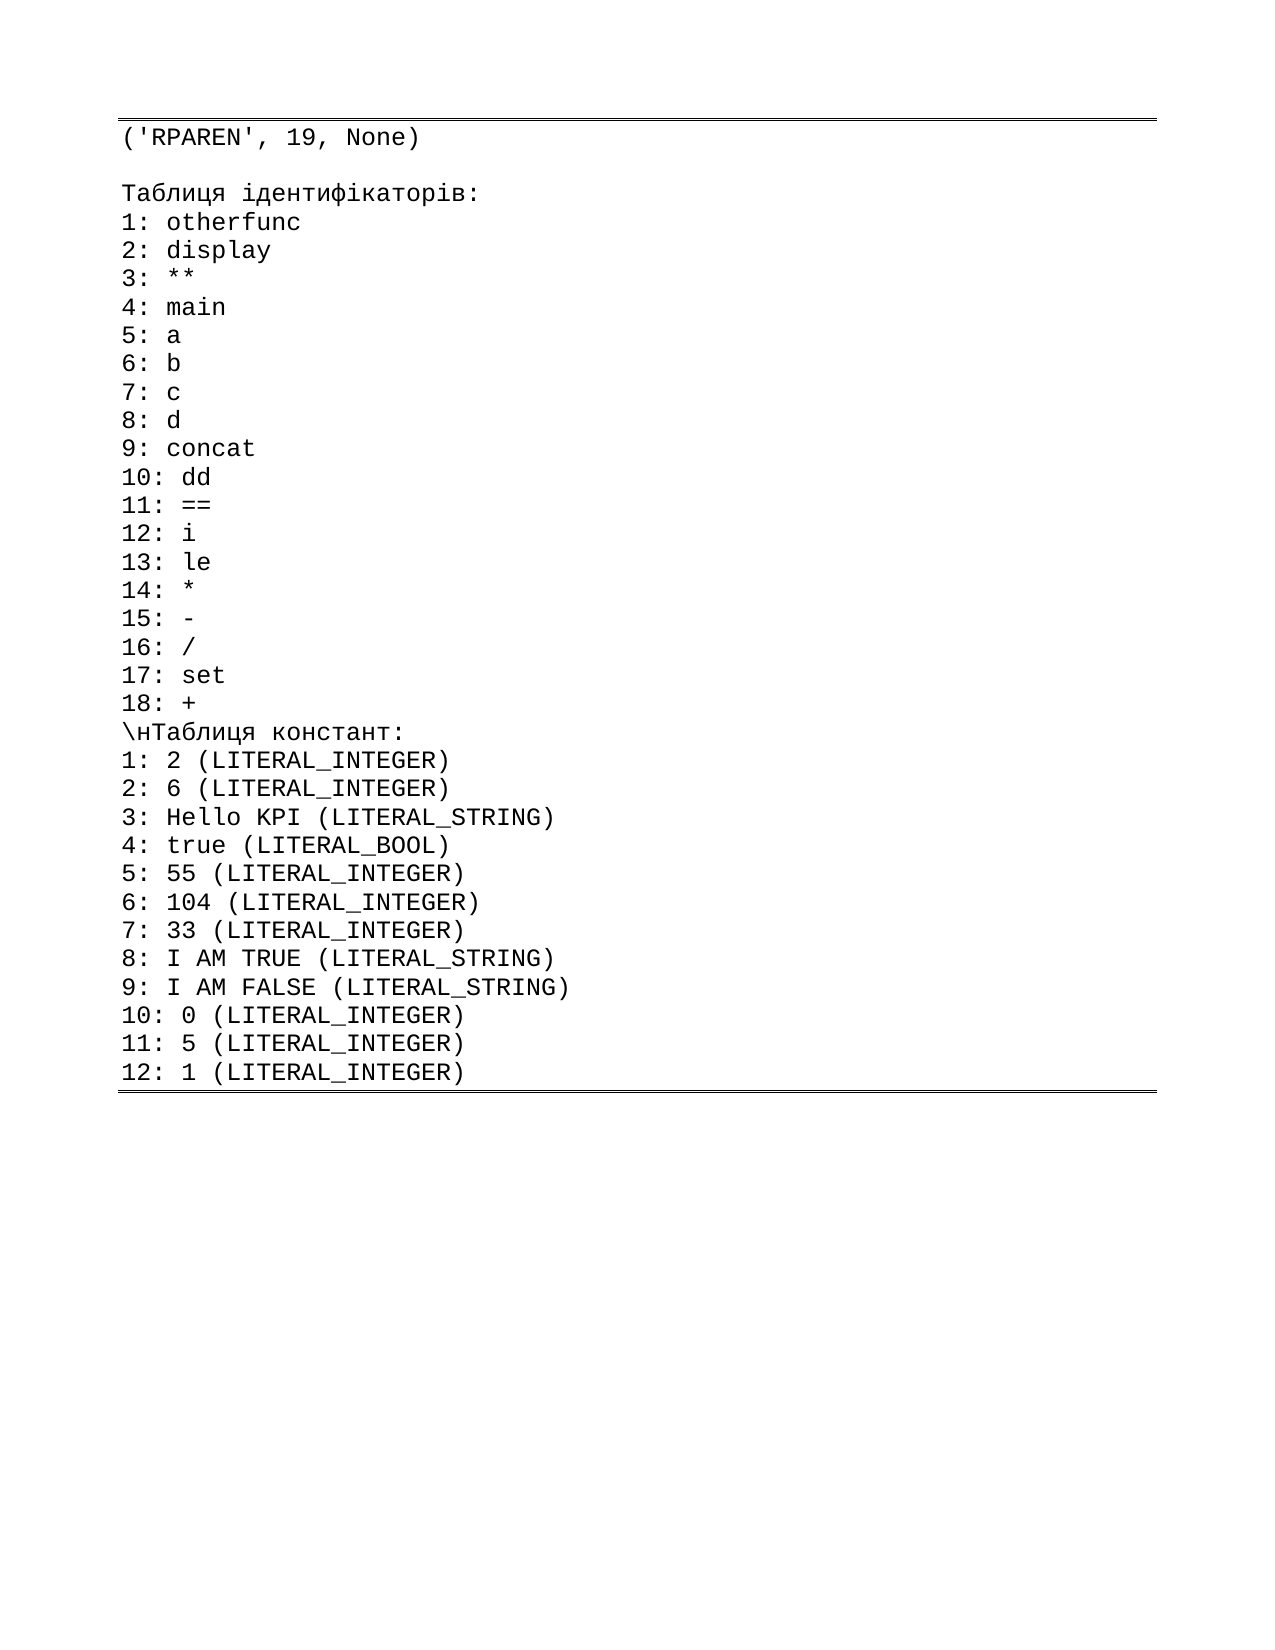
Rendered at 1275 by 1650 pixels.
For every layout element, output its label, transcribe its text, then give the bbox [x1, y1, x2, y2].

text 13: le [118, 543, 1157, 571]
text ('RPAREN', 19, None) [118, 121, 1157, 152]
text 1: otherfunc [118, 203, 1157, 231]
text 11: == [118, 486, 1157, 515]
text 5: a [118, 316, 1157, 345]
text 7: 33 (LITERAL_INTEGER) [118, 911, 1157, 940]
text 4: true (LITERAL_BOOL) [118, 826, 1157, 855]
text 9: I AM FALSE (LITERAL_STRING) [118, 968, 1157, 996]
text Таблиця ідентифікаторів: [118, 175, 1157, 203]
text 12: 1 (LITERAL_INTEGER) [118, 1053, 1157, 1090]
text 5: 55 (LITERAL_INTEGER) [118, 855, 1157, 883]
text 7: c [118, 373, 1157, 401]
text 18: + [118, 685, 1157, 713]
text \нТаблиця констант: [118, 713, 1157, 741]
text 2: display [118, 231, 1157, 260]
text 6: b [118, 345, 1157, 373]
text 11: 5 (LITERAL_INTEGER) [118, 1025, 1157, 1053]
text 8: d [118, 401, 1157, 430]
text 9: concat [118, 430, 1157, 458]
text 10: 0 (LITERAL_INTEGER) [118, 996, 1157, 1025]
text 15: - [118, 600, 1157, 628]
text 17: set [118, 656, 1157, 685]
text 12: i [118, 515, 1157, 543]
text 8: I AM TRUE (LITERAL_STRING) [118, 940, 1157, 968]
text 4: main [118, 288, 1157, 316]
text 10: dd [118, 458, 1157, 486]
text 3: ** [118, 260, 1157, 288]
text 16: / [118, 628, 1157, 656]
text 6: 104 (LITERAL_INTEGER) [118, 883, 1157, 911]
text 3: Hello KPI (LITERAL_STRING) [118, 798, 1157, 826]
text 1: 2 (LITERAL_INTEGER) [118, 741, 1157, 770]
text 14: * [118, 571, 1157, 600]
text 2: 6 (LITERAL_INTEGER) [118, 770, 1157, 798]
